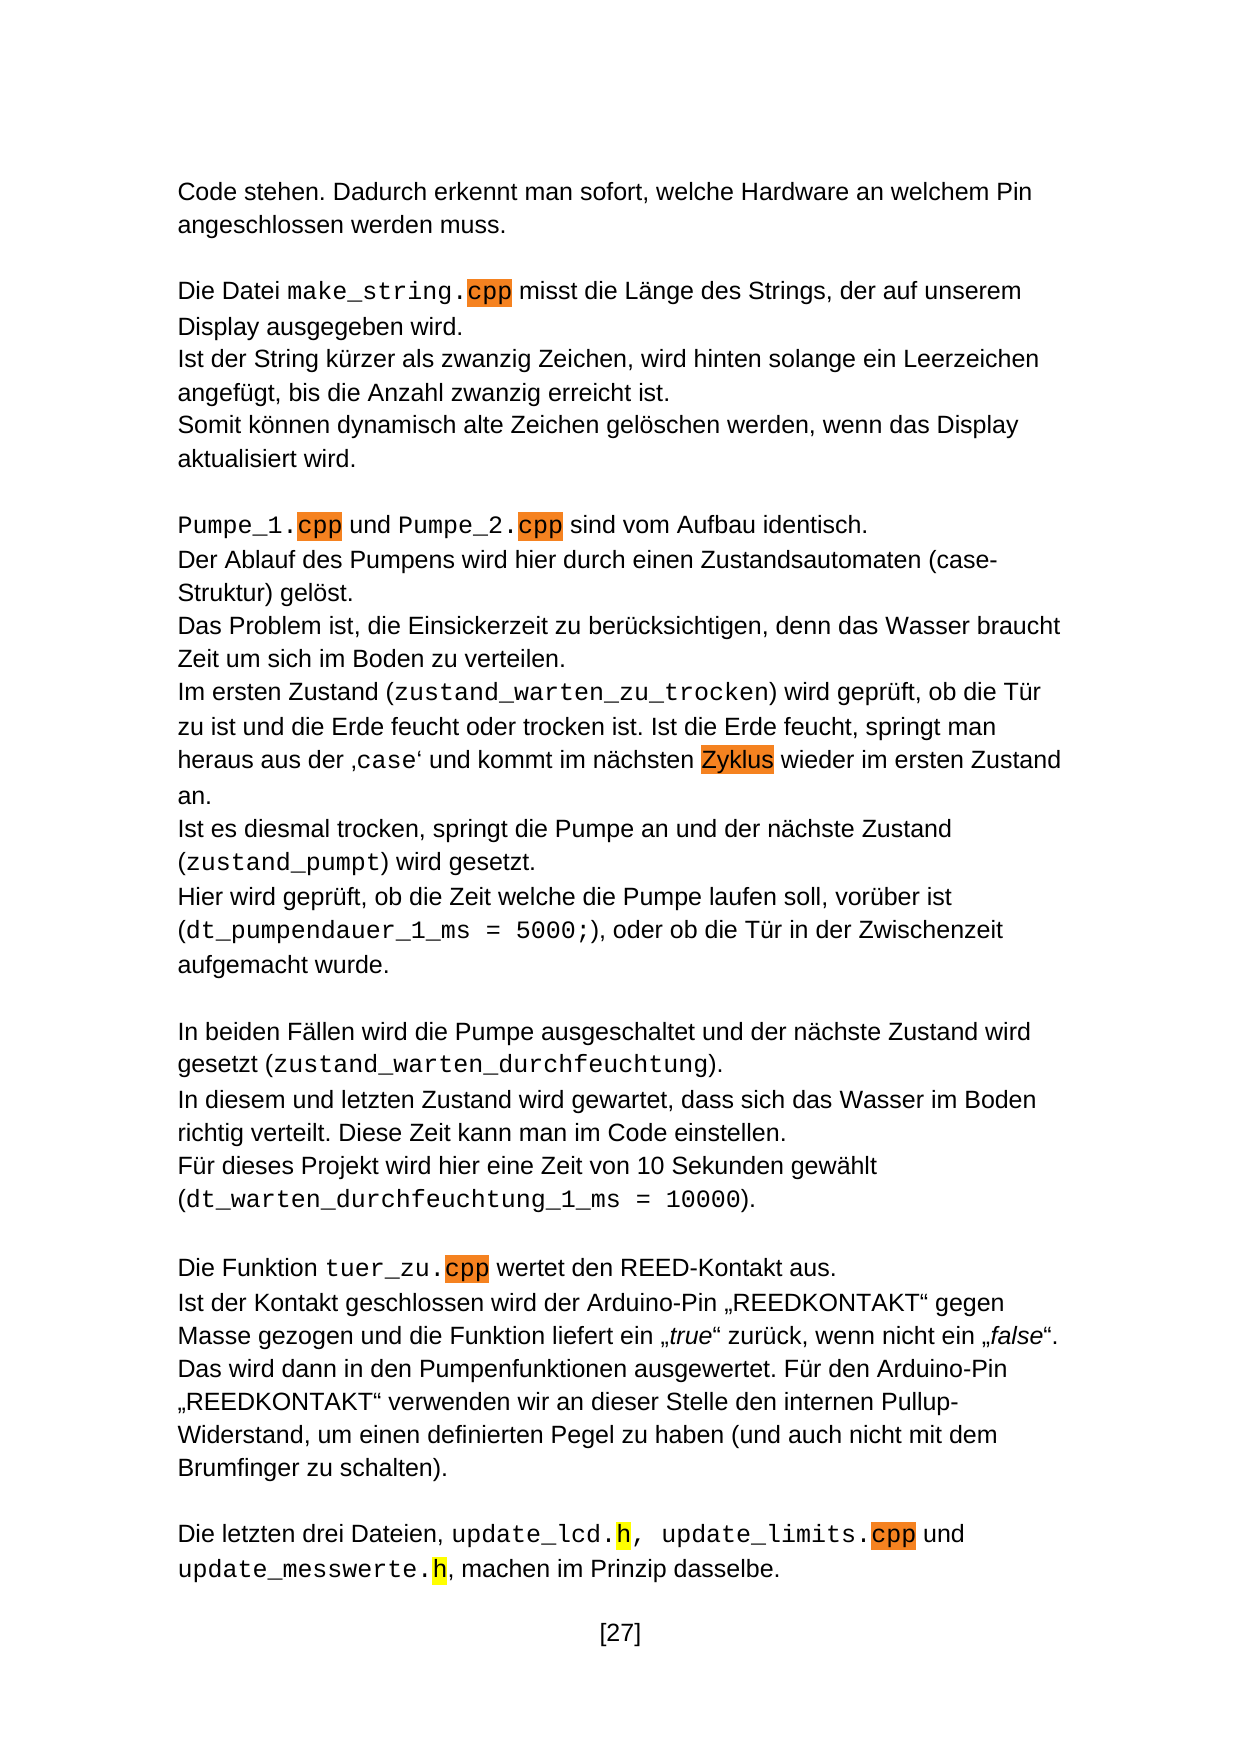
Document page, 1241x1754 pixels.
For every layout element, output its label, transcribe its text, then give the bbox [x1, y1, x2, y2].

text Die Datei make_string.cpp misst die Länge des Strings, der auf unserem Display ausgegeben wird. [177, 276, 1063, 340]
text Im ersten Zustand (zustand_warten_zu_trocken) wird geprüft, ob die Tür zu ist und die Erde feucht oder trocken ist. Ist die Erde feucht, springt man heraus aus der ‚case‘ und kommt im nächsten Zyklus wieder im ersten Zustand an. [177, 677, 1063, 809]
text Code stehen. Dadurch erkennt man sofort, welche Hardware an welchem Pin angeschlossen werden muss. [177, 177, 1063, 239]
text Ist der String kürzer als zwanzig Zeichen, wird hinten solange ein Leerzeichen angefügt, bis die Anzahl zwanzig erreicht ist. [177, 344, 1063, 406]
text Somit können dynamisch alte Zeichen gelöschen werden, wenn das Display aktualisiert wird. [177, 411, 1063, 472]
text Die letzten drei Dateien, update_lcd.h, update_limits.cpp und update_messwerte.h, machen im Prinzip dasselbe. [177, 1519, 1063, 1585]
text Die Funktion tuer_zu.cpp wertet den REED-Kontakt aus. [177, 1253, 1063, 1283]
text Der Ablauf des Pumpens wird hier durch einen Zustandsautomaten (case-Struktur) gelöst. [177, 545, 1063, 607]
text Ist der Kontakt geschlossen wird der Arduino-Pin „REEDKONTAKT“ gegen Masse gezogen und die Funktion liefert ein „true“ zurück, wenn nicht ein „false“. Das wird dann in den Pumpenfunktionen ausgewertet. Für den Arduino-Pin „REEDKONTAKT“ verwenden wir an dieser Stelle den internen Pullup-Widerstand, um einen definierten Pegel zu haben (und auch nicht mit dem Brumfinger zu schalten). [177, 1288, 1063, 1482]
text Ist es diesmal trocken, springt die Pumpe an und der nächste Zustand (zustand_pumpt) wird gesetzt. [177, 814, 1063, 878]
text In diesem und letzten Zustand wird gewartet, dass sich das Wasser im Boden richtig verteilt. Diese Zeit kann man im Code einstellen. [177, 1085, 1063, 1147]
text Das Problem ist, die Einsickerzeit zu berücksichtigen, denn das Wasser braucht Zeit um sich im Boden zu verteilen. [177, 611, 1063, 673]
text Für dieses Projekt wird hier eine Zeit von 10 Sekunden gewählt (dt_warten_durchfeuchtung_1_ms = 10000). [177, 1151, 1063, 1215]
text Pumpe_1.cpp und Pumpe_2.cpp sind vom Aufbau identisch. [177, 509, 1063, 541]
text In beiden Fällen wird die Pumpe ausgeschaltet und der nächste Zustand wird gesetzt (zustand_warten_durchfeuchtung). [177, 1016, 1063, 1080]
text Hier wird geprüft, ob die Zeit welche die Pumpe laufen soll, vorüber ist (dt_pumpendauer_1_ms = 5000;), oder ob die Tür in der Zwischenzeit aufgemacht wurde. [177, 882, 1063, 979]
